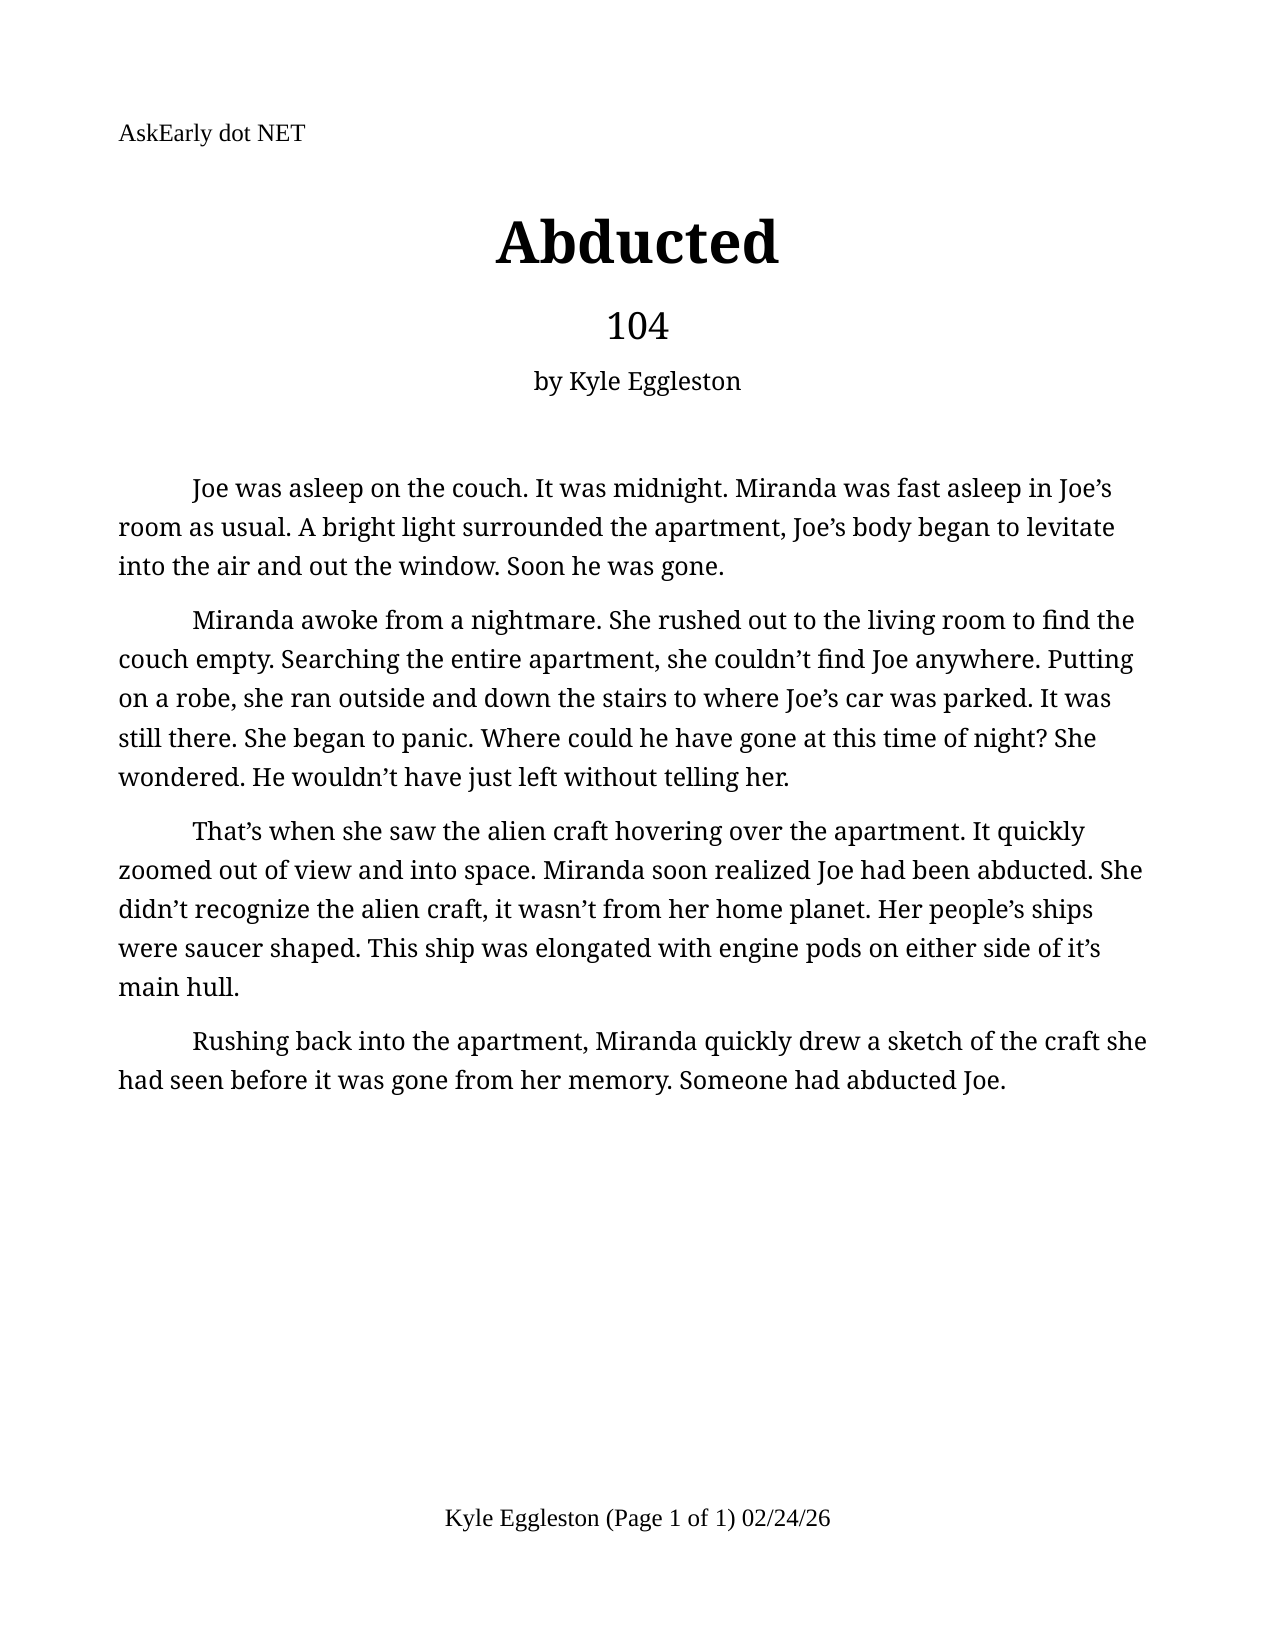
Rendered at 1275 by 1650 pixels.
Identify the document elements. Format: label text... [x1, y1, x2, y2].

text Rushing back into the apartment, Miranda quickly drew a sketch of the craft she had seen before it was gone from her memory. Someone had abducted Joe. [118, 1023, 1157, 1097]
text Miranda awoke from a nightmare. She rushed out to the living room to find the couch empty. Searching the entire apartment, she couldn’t find Joe anywhere. Putting on a robe, she ran outside and down the stairs to where Joe’s car was parked. It was still there. She began to panic. Where could he have gone at this time of night? She wondered. He wouldn’t have just left without telling her. [118, 603, 1157, 793]
text Joe was asleep on the couch. It was midnight. Miranda was fast asleep in Joe’s room as usual. A bright light surrounded the apartment, Joe’s body began to levitate into the air and out the window. Soon he was gone. [118, 471, 1157, 583]
text That’s when she saw the alien craft hovering over the apartment. It quickly zoomed out of view and into space. Miranda soon realized Joe had been abducted. She didn’t recognize the alien craft, it wasn’t from her home planet. Her people’s ships were saucer shaped. This ship was elongated with engine pods on either side of it’s main hull. [118, 813, 1157, 1004]
text by Kyle Eggleston [118, 363, 1157, 397]
title Abducted [118, 201, 1157, 281]
subtitle 104 [118, 299, 1157, 351]
